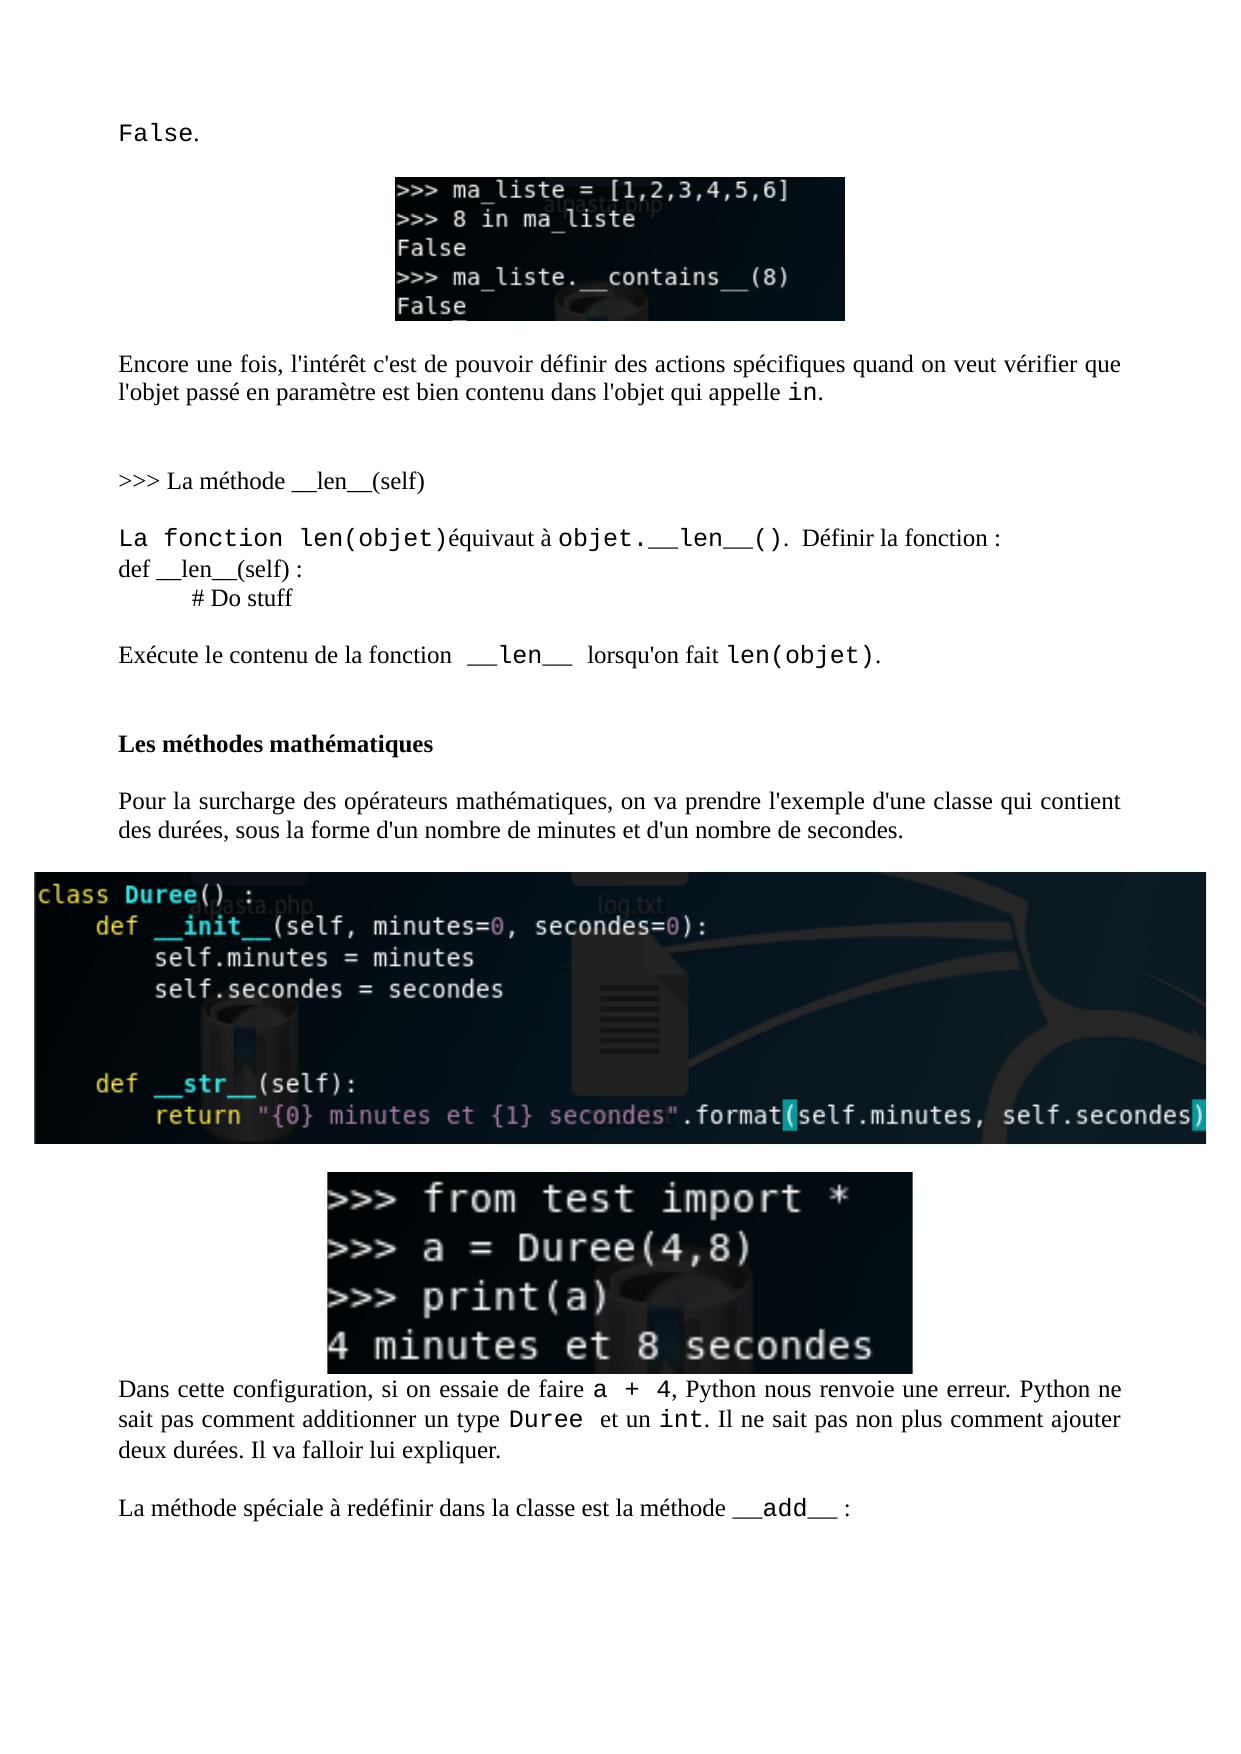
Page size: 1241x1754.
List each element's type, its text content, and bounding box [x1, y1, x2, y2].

text La méthode spéciale à redéfinir dans la classe est la méthode __add__ : [118, 1493, 1122, 1524]
text False. [118, 118, 1122, 149]
text def __len__(self) : [118, 554, 1122, 583]
text Encore une fois, l'intérêt c'est de pouvoir définir des actions spécifiques quand on veut vérifier que l'objet passé en paramètre est bien contenu dans l'objet qui appelle in. [118, 349, 1122, 408]
text Dans cette configuration, si on essaie de faire a + 4, Python nous renvoie une erreur. Python ne sait pas comment additionner un type Duree et un int. Il ne sait pas non plus comment ajouter deux durées. Il va falloir lui expliquer. [118, 1294, 1122, 1464]
text # Do stuff [118, 583, 1122, 612]
text >>> La méthode __len__(self) [118, 466, 1122, 494]
text Pour la surcharge des opérateurs mathématiques, on va prendre l'exemple d'une classe qui contient des durées, sous la forme d'un nombre de minutes et d'un nombre de secondes. [118, 786, 1122, 844]
text La fonction len(objet)équivaut à objet.__len__(). Définir la fonction : [118, 523, 1122, 554]
text Exécute le contenu de la fonction __len__ lorsqu'on fait len(objet). [118, 640, 1122, 671]
text Les méthodes mathématiques [118, 729, 1122, 757]
